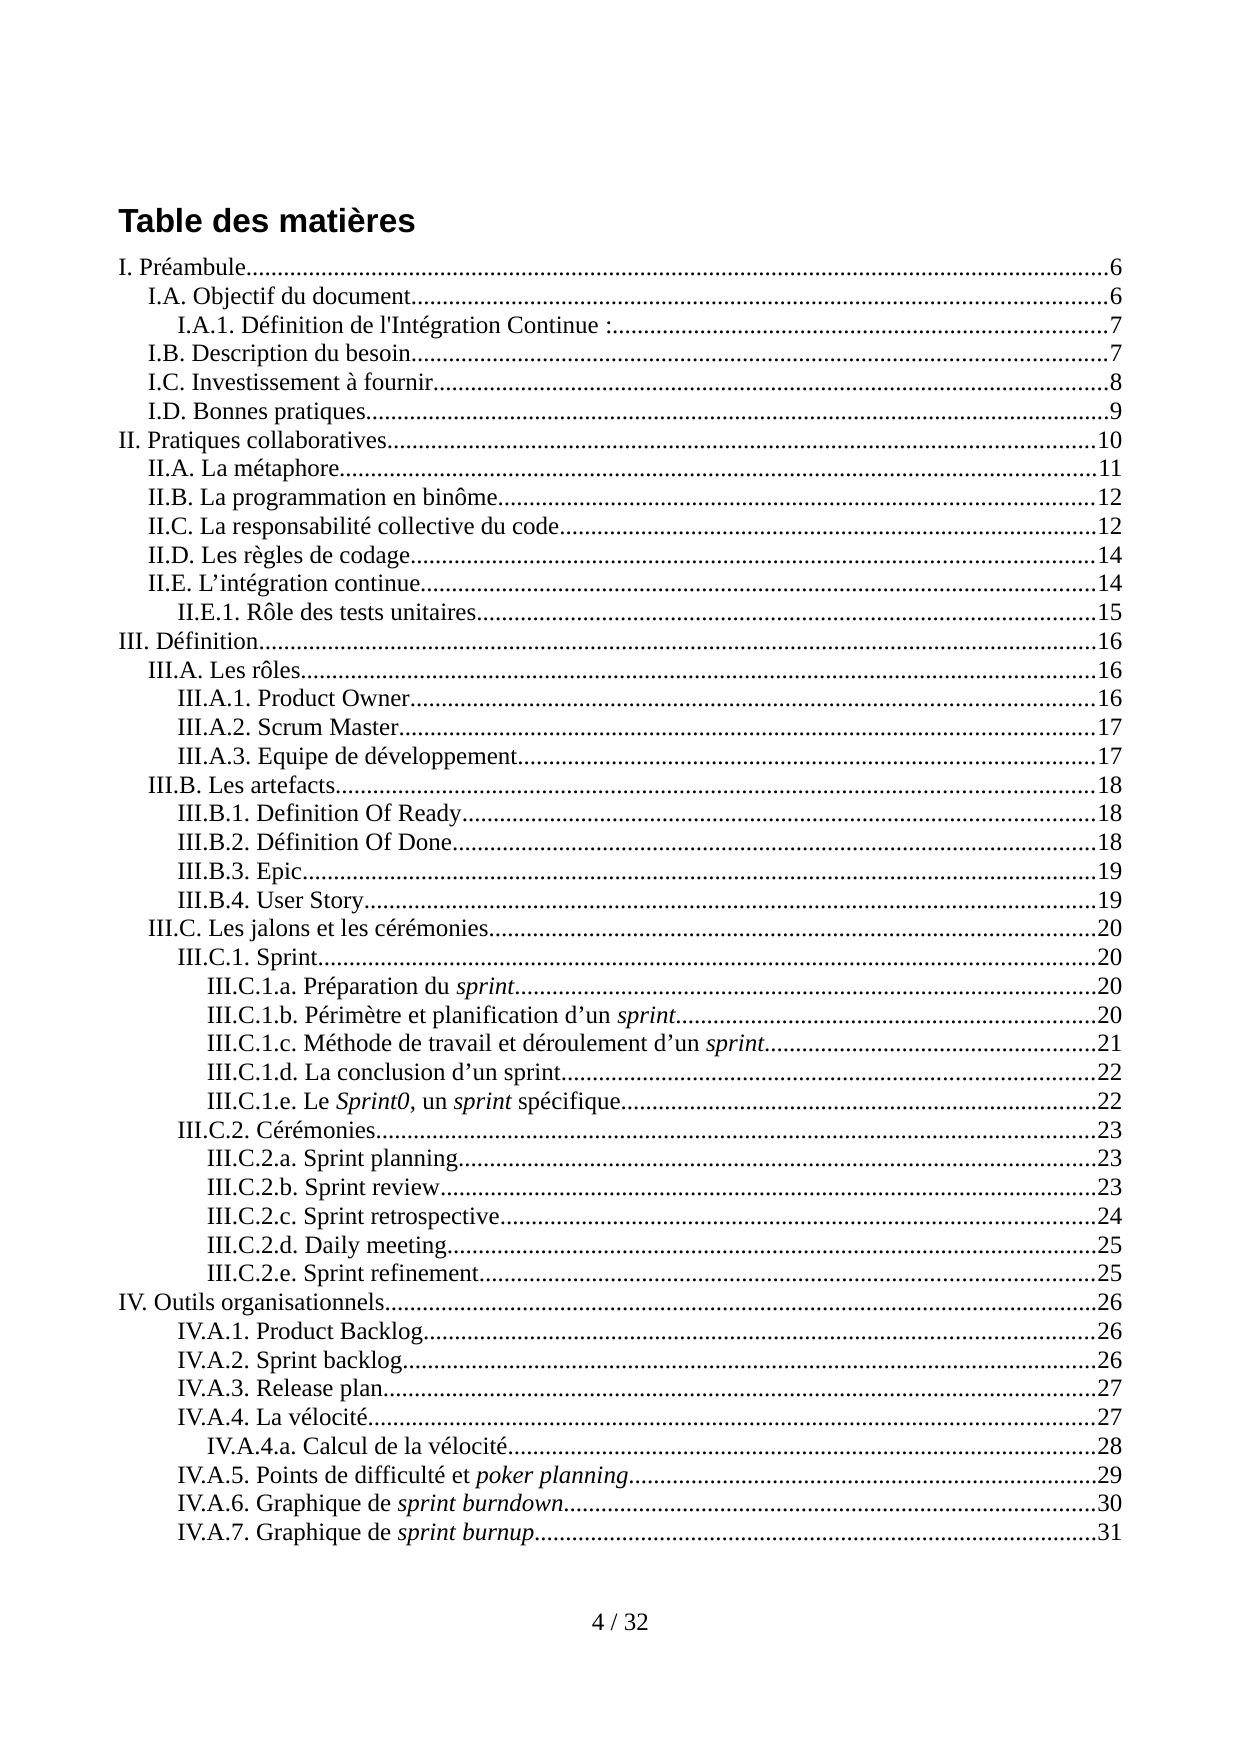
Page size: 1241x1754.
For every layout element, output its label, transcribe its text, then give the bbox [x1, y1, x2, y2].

text III.C.1.b. Périmètre et planification d’un sprint 20 [207, 1000, 1122, 1028]
text III.C.2.a. Sprint planning 23 [207, 1143, 1122, 1172]
text IV.A.1. Product Backlog 26 [177, 1316, 1122, 1345]
text III.A. Les rôles 16 [148, 655, 1122, 683]
text IV. Outils organisationnels 26 [118, 1287, 1122, 1316]
text IV.A.4.a. Calcul de la vélocité 28 [207, 1431, 1122, 1460]
text II.E. L’intégration continue 14 [148, 568, 1122, 597]
text I.B. Description du besoin 7 [148, 338, 1122, 367]
text III.B.4. User Story 19 [177, 885, 1122, 913]
text III.C.2.c. Sprint retrospective 24 [207, 1201, 1122, 1230]
text I. Préambule 6 [118, 252, 1122, 281]
text IV.A.3. Release plan 27 [177, 1373, 1122, 1402]
text II.B. La programmation en binôme 12 [148, 482, 1122, 511]
text III.B.1. Definition Of Ready 18 [177, 798, 1122, 827]
text IV.A.4. La vélocité 27 [177, 1402, 1122, 1431]
text III.C.1. Sprint 20 [177, 942, 1122, 971]
text II.D. Les règles de codage 14 [148, 540, 1122, 568]
text IV.A.7. Graphique de sprint burnup 31 [177, 1517, 1122, 1546]
text IV.A.6. Graphique de sprint burndown 30 [177, 1488, 1122, 1517]
text III.C.1.e. Le Sprint0, un sprint spécifique 22 [207, 1086, 1122, 1115]
text IV.A.5. Points de difficulté et poker planning 29 [177, 1460, 1122, 1488]
text III.C. Les jalons et les cérémonies 20 [148, 913, 1122, 942]
subtitle Table des matières [118, 201, 1122, 240]
text III.A.1. Product Owner 16 [177, 683, 1122, 712]
text IV.A.2. Sprint backlog 26 [177, 1345, 1122, 1373]
text III.C.1.d. La conclusion d’un sprint 22 [207, 1057, 1122, 1086]
text III.C.1.a. Préparation du sprint 20 [207, 971, 1122, 1000]
text III.C.1.c. Méthode de travail et déroulement d’un sprint 21 [207, 1028, 1122, 1057]
text I.A.1. Définition de l'Intégration Continue : 7 [177, 310, 1122, 338]
text I.A. Objectif du document 6 [148, 281, 1122, 310]
text III.C.2.b. Sprint review 23 [207, 1172, 1122, 1201]
text III.C.2.e. Sprint refinement 25 [207, 1258, 1122, 1287]
text III.C.2. Cérémonies 23 [177, 1115, 1122, 1143]
text I.C. Investissement à fournir 8 [148, 367, 1122, 396]
text III.C.2.d. Daily meeting 25 [207, 1230, 1122, 1258]
text I.D. Bonnes pratiques 9 [148, 396, 1122, 425]
text III.B.3. Epic 19 [177, 856, 1122, 885]
text II.A. La métaphore 11 [148, 453, 1122, 482]
text II. Pratiques collaboratives 10 [118, 425, 1122, 453]
text III.B.2. Définition Of Done 18 [177, 827, 1122, 856]
text III. Définition 16 [118, 626, 1122, 655]
text II.C. La responsabilité collective du code 12 [148, 511, 1122, 540]
text III.B. Les artefacts 18 [148, 770, 1122, 798]
text II.E.1. Rôle des tests unitaires 15 [177, 597, 1122, 626]
text III.A.3. Equipe de développement 17 [177, 741, 1122, 770]
text III.A.2. Scrum Master 17 [177, 712, 1122, 741]
